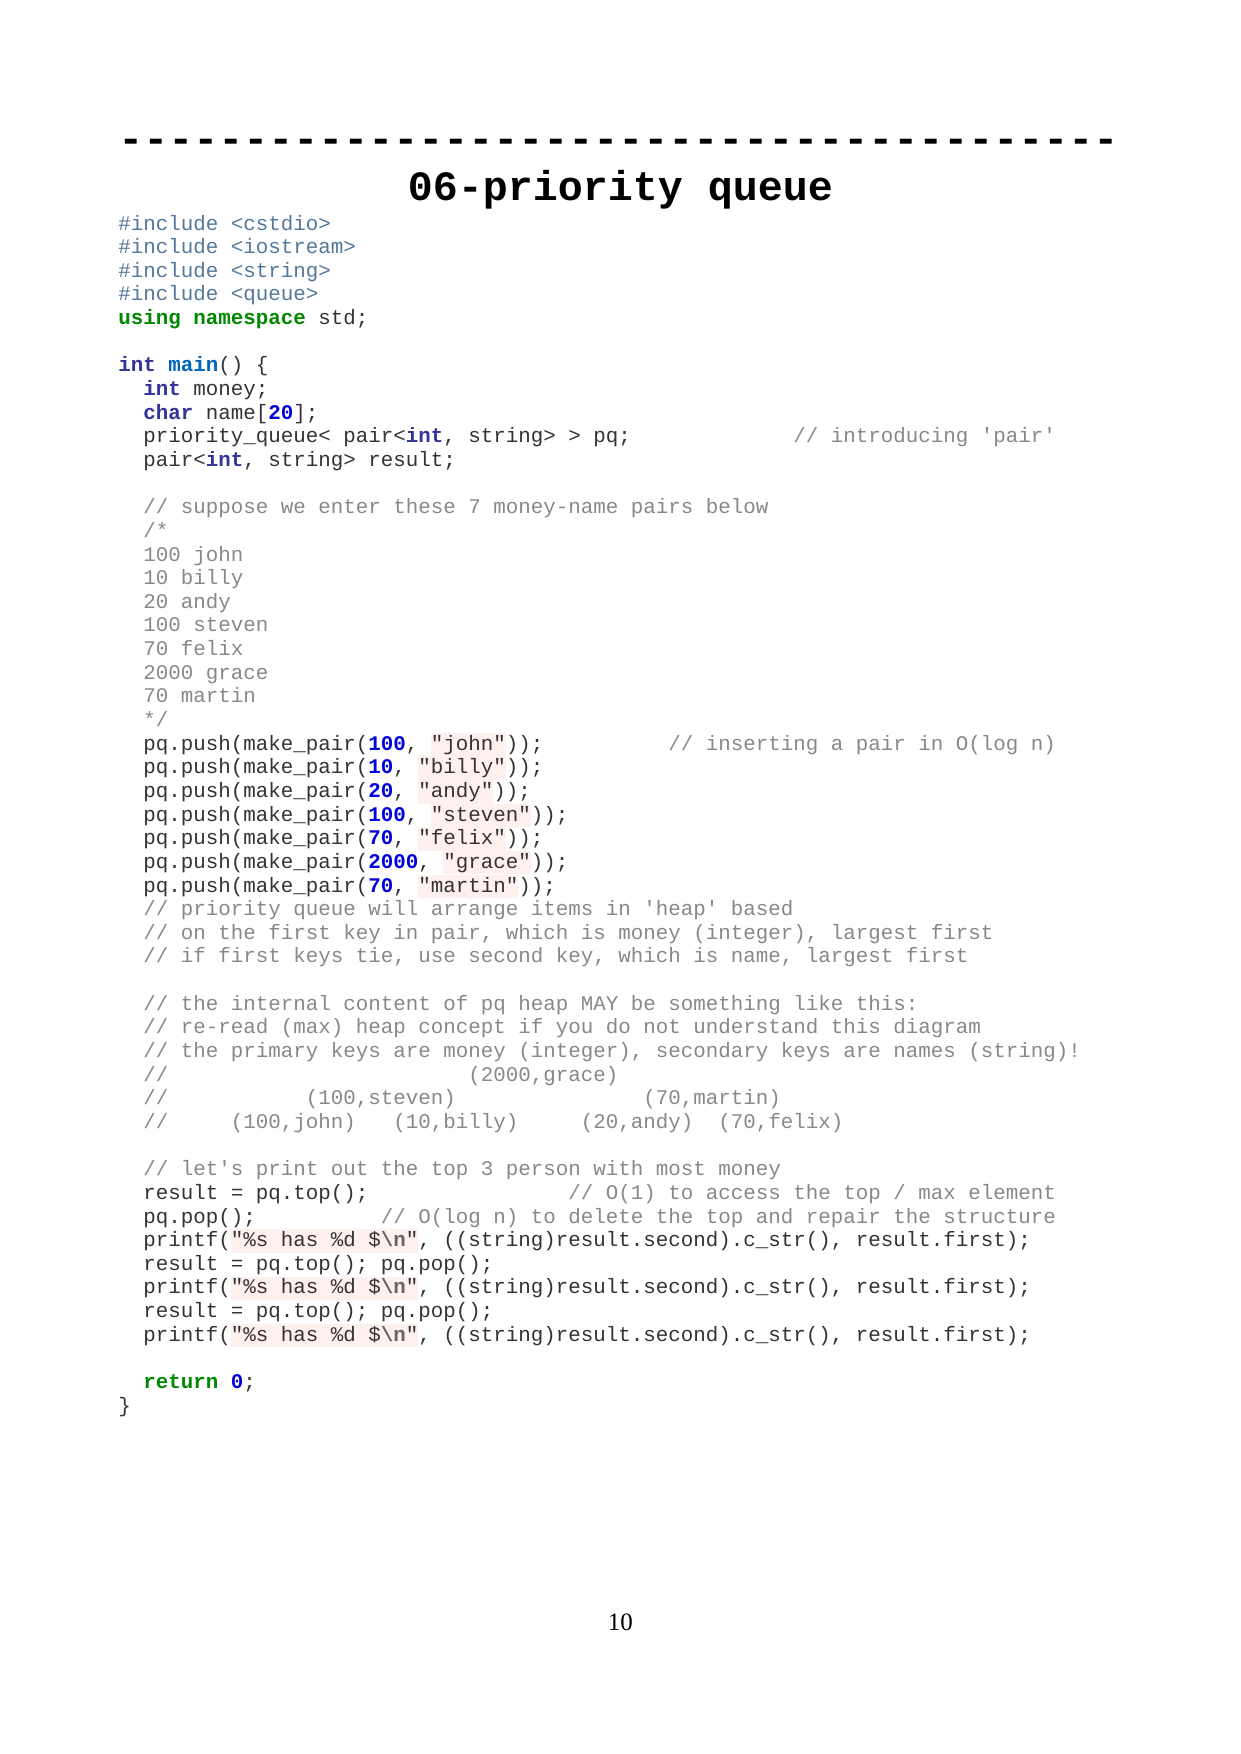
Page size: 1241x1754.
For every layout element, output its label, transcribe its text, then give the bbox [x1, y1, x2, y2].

text char name[20]; [118, 402, 1122, 425]
text 06-priority queue [118, 165, 1122, 212]
text // let's print out the top 3 person with most money [118, 1158, 1122, 1182]
text int money; [118, 378, 1122, 402]
text // (2000,grace) [118, 1064, 1122, 1087]
text // suppose we enter these 7 money-name pairs below [118, 496, 1122, 520]
text int main() { [118, 354, 1122, 378]
text result = pq.top(); // O(1) to access the top / max element [118, 1182, 1122, 1206]
text // (100,john) (10,billy) (20,andy) (70,felix) [118, 1111, 1122, 1135]
text using namespace std; [118, 307, 1122, 331]
text pq.push(make_pair(70, "martin")); [118, 874, 1122, 898]
text // the primary keys are money (integer), secondary keys are names (string)! [118, 1040, 1122, 1064]
text pq.push(make_pair(100, "john")); // inserting a pair in O(log n) [118, 733, 1122, 756]
text /* [118, 520, 1122, 543]
text printf("%s has %d $\n", ((string)result.second).c_str(), result.first); [118, 1324, 1122, 1347]
text // (100,steven) (70,martin) [118, 1087, 1122, 1111]
text pq.push(make_pair(10, "billy")); [118, 756, 1122, 780]
text 20 andy [118, 591, 1122, 614]
text result = pq.top(); pq.pop(); [118, 1253, 1122, 1277]
text 10 billy [118, 567, 1122, 591]
text ---------------------------------------- [118, 118, 1122, 165]
text pq.push(make_pair(20, "andy")); [118, 780, 1122, 804]
text // the internal content of pq heap MAY be something like this: [118, 993, 1122, 1016]
text pq.push(make_pair(2000, "grace")); [118, 851, 1122, 874]
text #include <cstdio> [118, 212, 1122, 236]
text } [118, 1395, 1122, 1418]
text 100 steven [118, 614, 1122, 638]
text 2000 grace [118, 662, 1122, 685]
text // re-read (max) heap concept if you do not understand this diagram [118, 1016, 1122, 1040]
text #include <queue> [118, 283, 1122, 307]
text */ [118, 709, 1122, 733]
text 70 martin [118, 685, 1122, 709]
text 70 felix [118, 638, 1122, 662]
text // priority queue will arrange items in 'heap' based [118, 898, 1122, 922]
text pair<int, string> result; [118, 449, 1122, 473]
text #include <string> [118, 260, 1122, 283]
text 100 john [118, 543, 1122, 567]
text // on the first key in pair, which is money (integer), largest first [118, 922, 1122, 946]
text pq.push(make_pair(70, "felix")); [118, 827, 1122, 851]
text #include <iostream> [118, 236, 1122, 260]
text return 0; [118, 1371, 1122, 1395]
text // if first keys tie, use second key, which is name, largest first [118, 946, 1122, 969]
text result = pq.top(); pq.pop(); [118, 1300, 1122, 1324]
text pq.push(make_pair(100, "steven")); [118, 804, 1122, 827]
text priority_queue< pair<int, string> > pq; // introducing 'pair' [118, 425, 1122, 449]
text pq.pop(); // O(log n) to delete the top and repair the structure [118, 1206, 1122, 1229]
text printf("%s has %d $\n", ((string)result.second).c_str(), result.first); [118, 1277, 1122, 1300]
text printf("%s has %d $\n", ((string)result.second).c_str(), result.first); [118, 1229, 1122, 1253]
